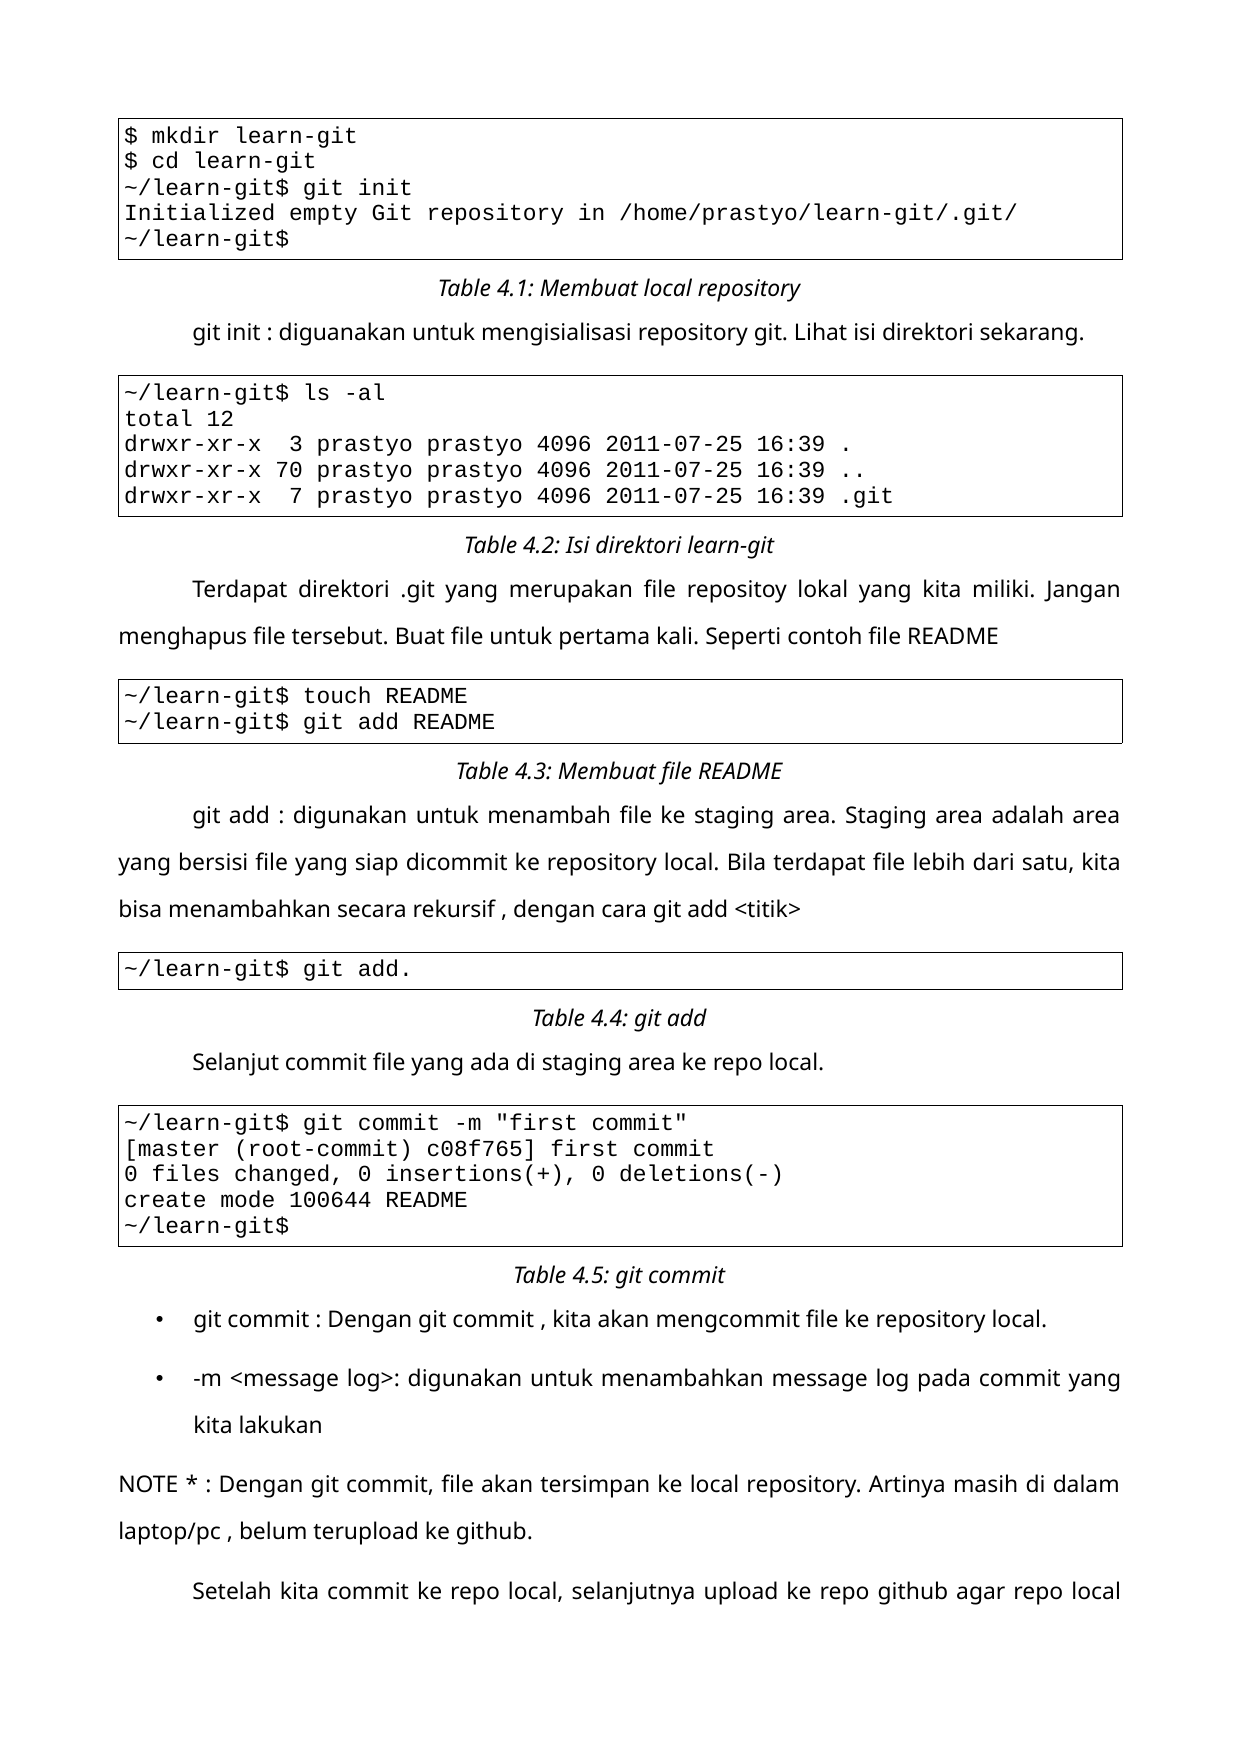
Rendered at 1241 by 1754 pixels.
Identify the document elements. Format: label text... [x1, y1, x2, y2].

text Table 4.4: git add [118, 1002, 1122, 1033]
table_header ~/learn-git$ touch README ~/learn-git$ git add README [119, 680, 1122, 742]
table_header ~/learn-git$ git commit -m "first commit" [master (root-commit) c08f765] first commit 0 files changed, 0 insertions(+), 0 deletions(-) create mode 100644 README ~/learn-git$ [119, 1106, 1122, 1246]
text Terdapat direktori .git yang merupakan file repositoy lokal yang kita miliki. Jangan menghapus file tersebut. Buat file untuk pertama kali. Seperti contoh file README [118, 573, 1122, 651]
text Table 4.1: Membuat local repository [118, 272, 1122, 303]
text git add : digunakan untuk menambah file ke staging area. Staging area adalah area yang bersisi file yang siap dicommit ke repository local. Bila terdapat file lebih dari satu, kita bisa menambahkan secara rekursif , dengan cara git add <titik> [118, 799, 1122, 924]
text Setelah kita commit ke repo local, selanjutnya upload ke repo github agar repo local [118, 1574, 1122, 1606]
table_header ~/learn-git$ ls -al total 12 drwxr-xr-x 3 prastyo prastyo 4096 2011-07-25 16:39 . drwxr-xr-x 70 prastyo prastyo 4096 2011-07-25 16:39 .. drwxr-xr-x 7 prastyo prastyo 4096 2011-07-25 16:39 .git [119, 376, 1122, 516]
text Table 4.2: Isi direktori learn-git [118, 529, 1122, 560]
list -m <message log>: digunakan untuk menambahkan message log pada commit yang kita lakukan [156, 1362, 1122, 1440]
text Selanjut commit file yang ada di staging area ke repo local. [118, 1046, 1122, 1077]
table_header $ mkdir learn-git $ cd learn-git ~/learn-git$ git init Initialized empty Git repository in /home/prastyo/learn-git/.git/ ~/learn-git$ [119, 119, 1122, 259]
text git init : diguanakan untuk mengisialisasi repository git. Lihat isi direktori sekarang. [118, 316, 1122, 347]
text Table 4.5: git commit [118, 1259, 1122, 1290]
table_header ~/learn-git$ git add. [119, 953, 1122, 989]
text NOTE * : Dengan git commit, file akan tersimpan ke local repository. Artinya masih di dalam laptop/pc , belum terupload ke github. [118, 1468, 1122, 1546]
list git commit : Dengan git commit , kita akan mengcommit file ke repository local. [156, 1303, 1122, 1334]
text Table 4.3: Membuat file README [118, 755, 1122, 786]
